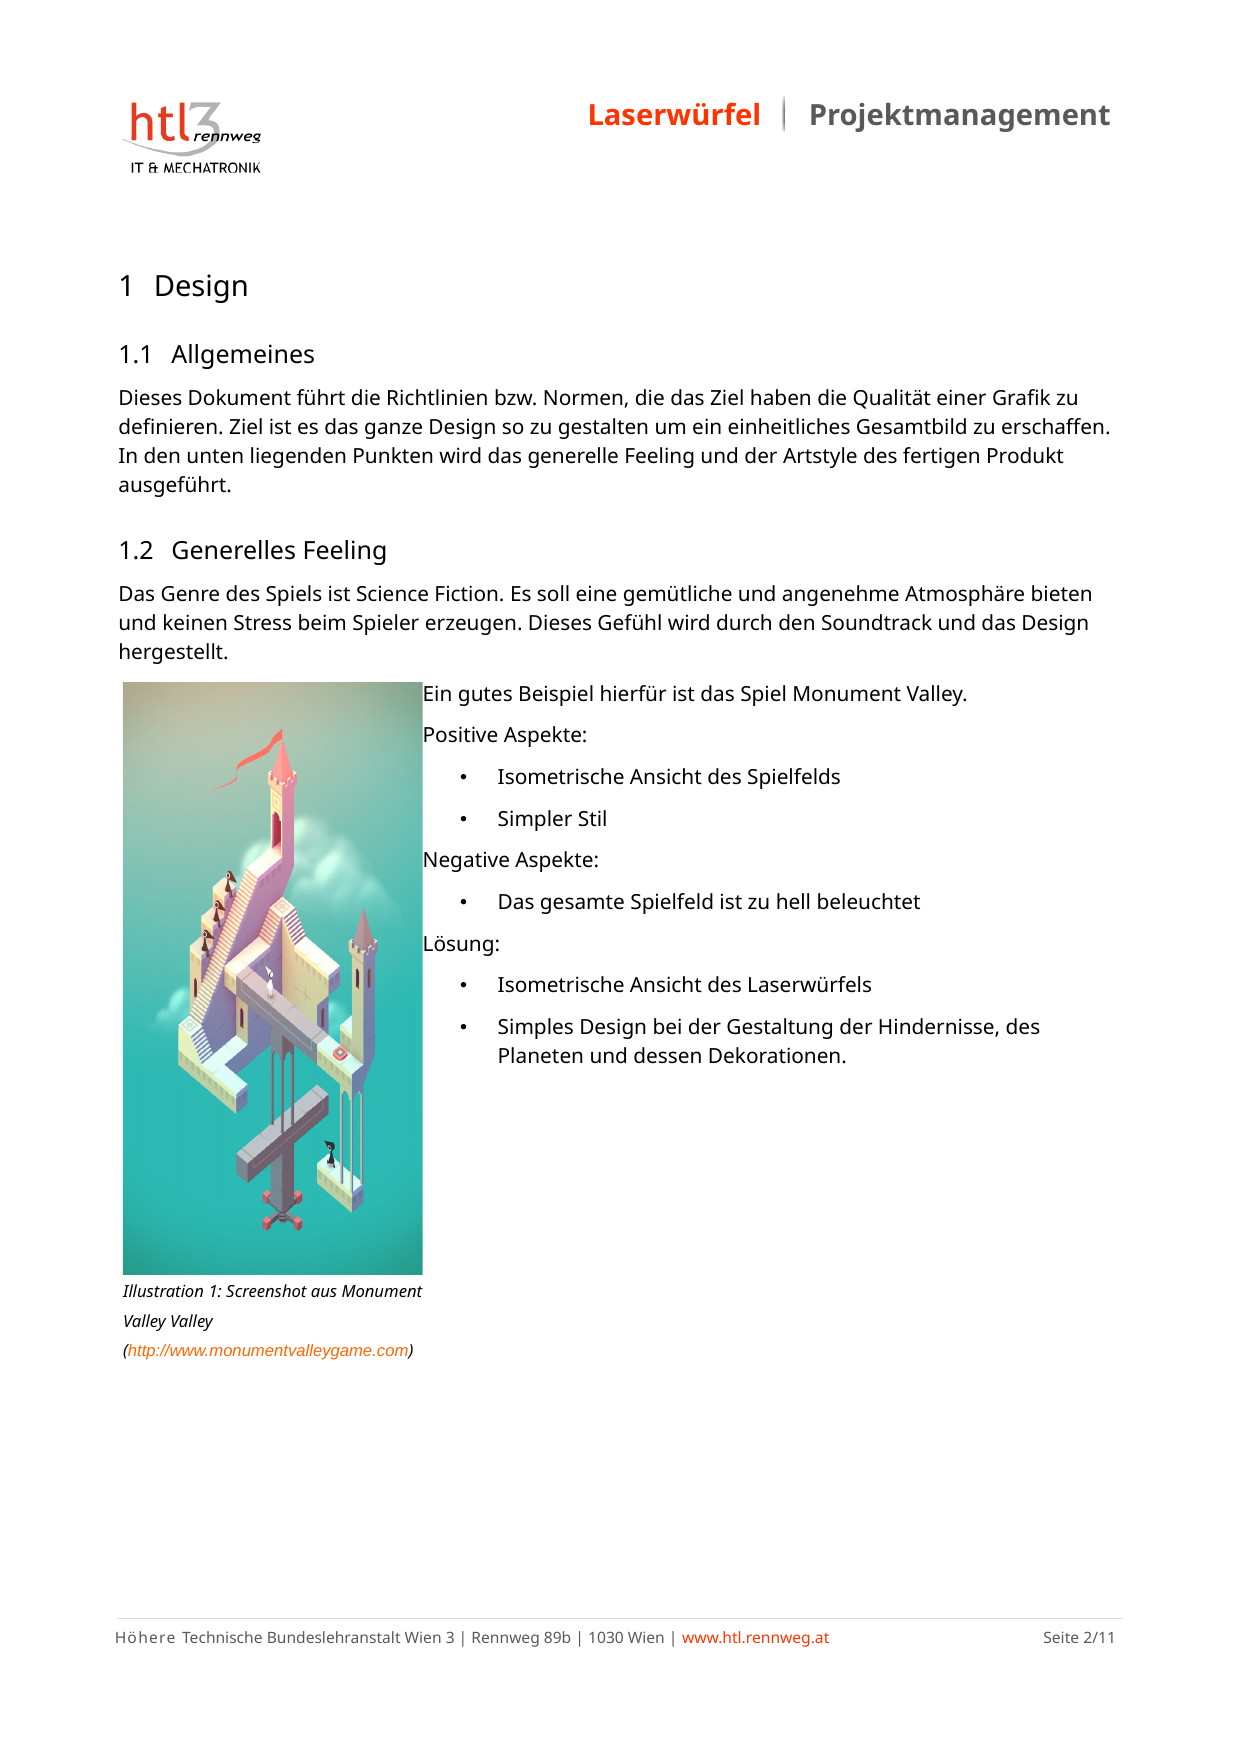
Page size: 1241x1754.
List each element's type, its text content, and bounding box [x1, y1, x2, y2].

subtitle Design [118, 273, 1122, 303]
text Ein gutes Beispiel hierfür ist das Spiel Monument Valley. [118, 678, 1122, 707]
text Dieses Dokument führt die Richtlinien bzw. Normen, die das Ziel haben die Qualität einer Grafik zu definieren. Ziel ist es das ganze Design so zu gestalten um ein einheitliches Gesamtbild zu erschaffen. In den unten liegenden Punkten wird das generelle Feeling und der Artstyle des fertigen Produkt ausgeführt. [118, 382, 1122, 498]
text Negative Aspekte: [423, 844, 1122, 873]
list Isometrische Ansicht des Laserwürfels [423, 969, 1122, 998]
text Positive Aspekte: [423, 719, 1122, 748]
text Lösung: [423, 928, 1122, 957]
list Das gesamte Spielfeld ist zu hell beleuchtet [423, 886, 1122, 915]
text Illustration 1: Screenshot aus Monument Valley Valley (http://www.monumentvalleygame.com) [123, 1275, 422, 1362]
text [123, 1362, 422, 1430]
picture [122, 682, 423, 1275]
subtitle Allgemeines [118, 340, 1122, 369]
list Simpler Stil [423, 803, 1122, 832]
text Das Genre des Spiels ist Science Fiction. Es soll eine gemütliche und angenehme Atmosphäre bieten und keinen Stress beim Spieler erzeugen. Dieses Gefühl wird durch den Soundtrack und das Design hergestellt. [118, 578, 1122, 665]
list Isometrische Ansicht des Spielfelds [423, 761, 1122, 790]
subtitle Generelles Feeling [118, 536, 1122, 565]
list Simples Design bei der Gestaltung der Hindernisse, des Planeten und dessen Dekorationen. [423, 1011, 1122, 1069]
